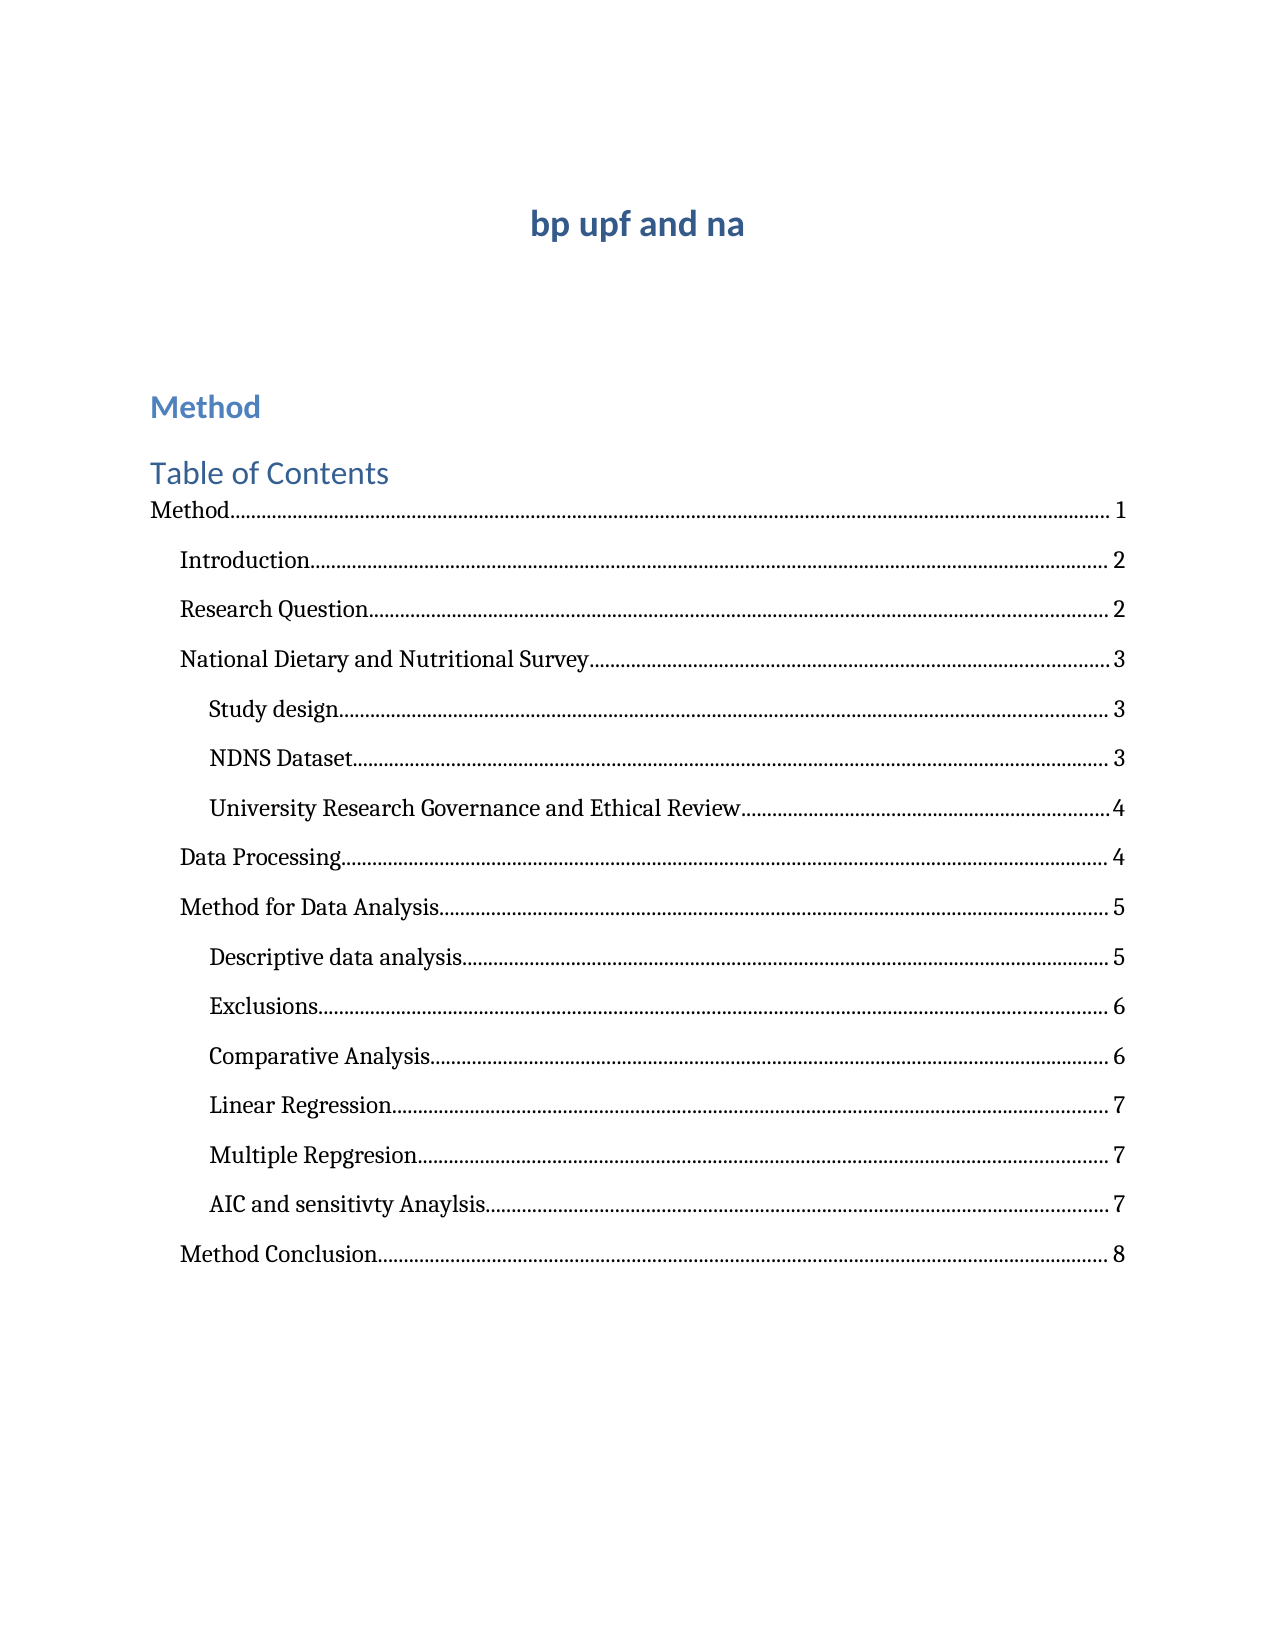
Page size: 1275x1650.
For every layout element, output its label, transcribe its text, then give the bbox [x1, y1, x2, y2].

text Exclusions 6 [209, 992, 1125, 1021]
text Descriptive data analysis 5 [209, 942, 1125, 971]
title bp upf and na [150, 200, 1125, 246]
text National Dietary and Nutritional Survey 3 [179, 645, 1125, 674]
text Method for Data Analysis 5 [179, 893, 1125, 922]
text Multiple Repgresion 7 [209, 1141, 1125, 1169]
subtitle Method [150, 387, 1125, 427]
text Research Question 2 [179, 595, 1125, 624]
text Study design 3 [209, 694, 1125, 723]
text Introduction 2 [179, 546, 1125, 574]
text NDNS Dataset 3 [209, 744, 1125, 773]
text University Research Governance and Ethical Review 4 [209, 794, 1125, 822]
text Method 1 [150, 496, 1125, 525]
text AIC and sensitivty Anaylsis 7 [209, 1190, 1125, 1219]
subtitle Table of Contents [150, 452, 1125, 493]
text Comparative Analysis 6 [209, 1042, 1125, 1070]
text Linear Regression 7 [209, 1091, 1125, 1120]
text Data Processing 4 [179, 843, 1125, 872]
text Method Conclusion 8 [179, 1240, 1125, 1269]
